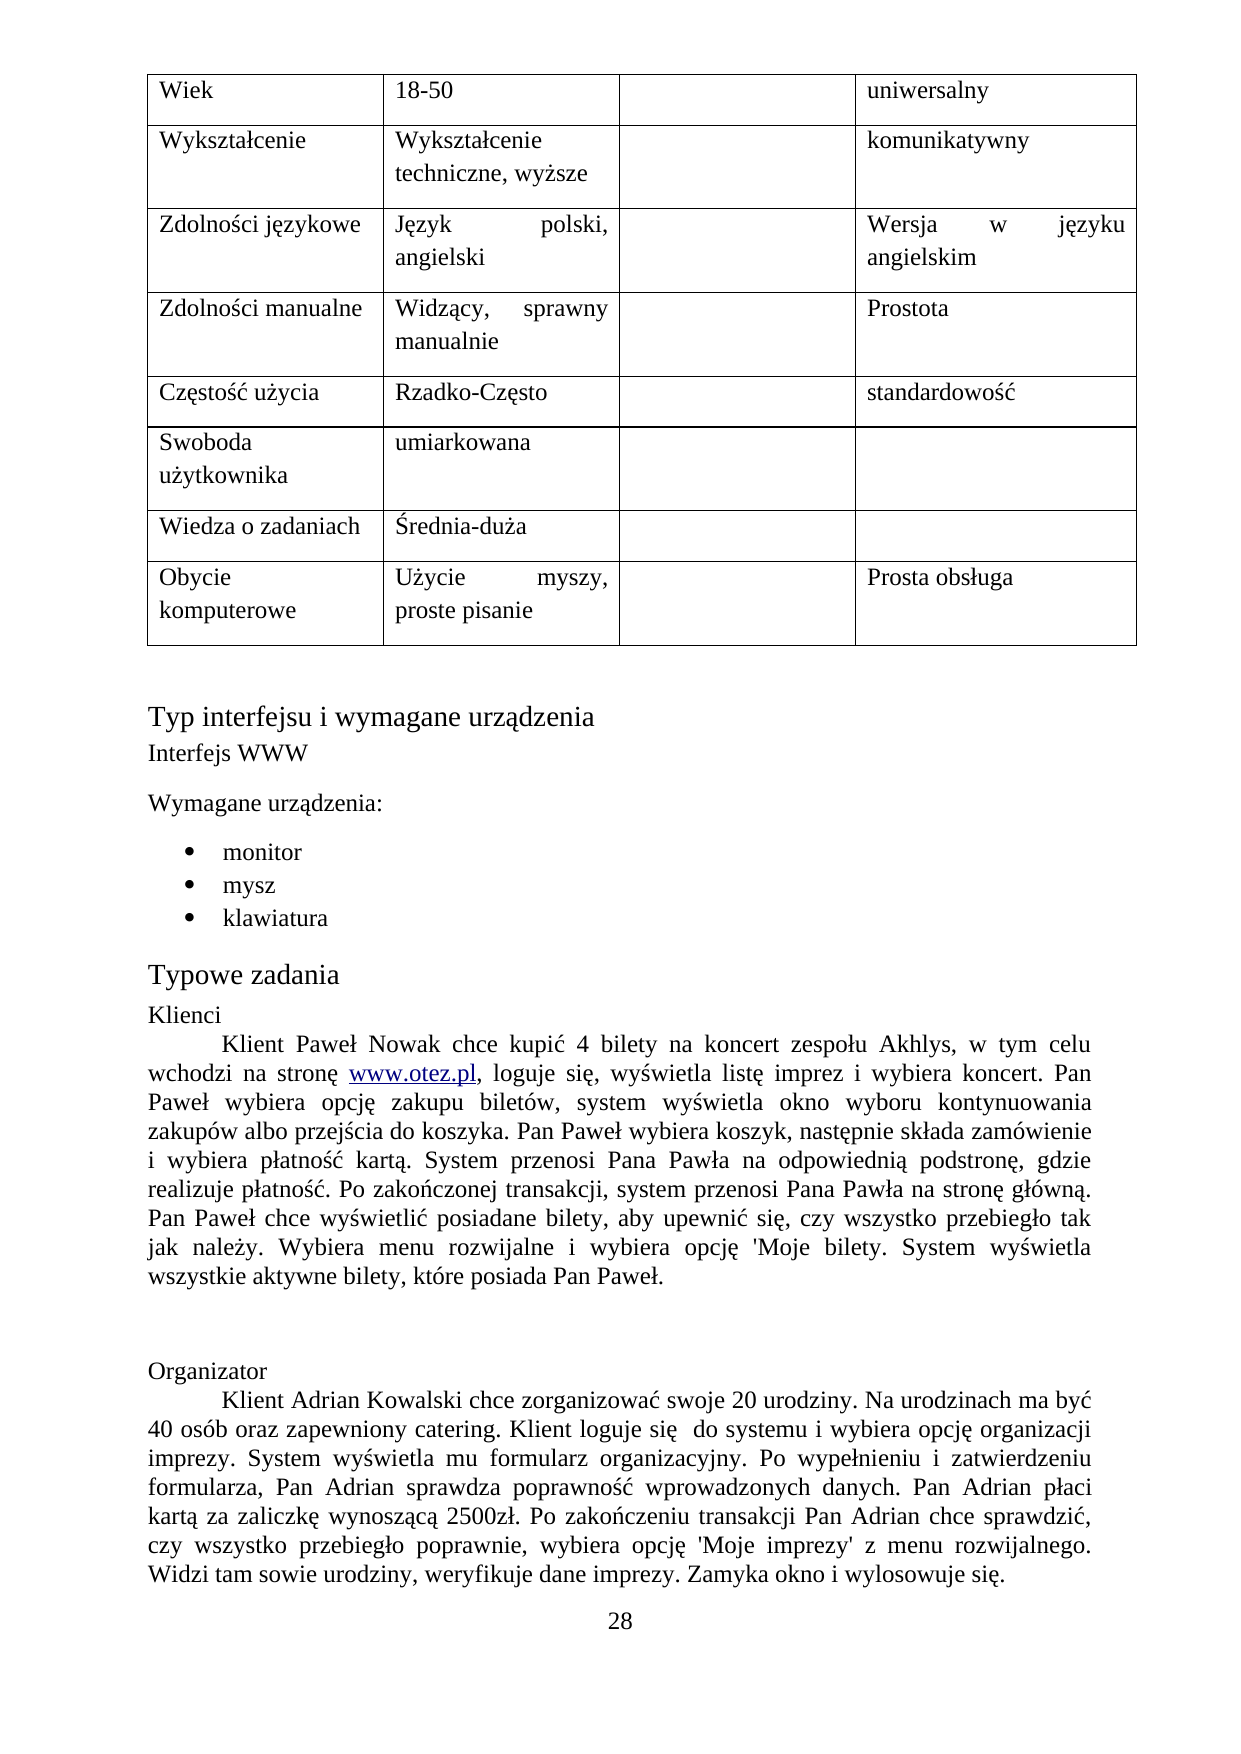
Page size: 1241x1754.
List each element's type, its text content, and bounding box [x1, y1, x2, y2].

table_cell Wiek [148, 75, 383, 124]
table_cell [856, 428, 1136, 510]
table_cell Zdolności językowe [148, 209, 383, 292]
table_cell [620, 293, 855, 376]
table_cell Średnia-duża [384, 511, 619, 561]
table_cell Wykształcenie techniczne, wyższe [384, 126, 619, 208]
table_cell [620, 562, 855, 645]
table_cell Wykształcenie [148, 126, 383, 208]
table_cell Prosta obsługa [856, 562, 1136, 645]
text Klient Paweł Nowak chce kupić 4 bilety na koncert zespołu Akhlys, w tym celu wchodzi na stronę www.otez.pl, loguje się, wyświetla listę imprez i wybiera koncert. Pan Paweł wybiera opcję zakupu biletów, system wyświetla okno wyboru kontynuowania zakupów albo przejścia do koszyka. Pan Paweł wybiera koszyk, następnie składa zamówienie i wybiera płatność kartą. System przenosi Pana Pawła na odpowiednią podstronę, gdzie realizuje płatność. Po zakończonej transakcji, system przenosi Pana Pawła na stronę główną. Pan Paweł chce wyświetlić posiadane bilety, aby upewnić się, czy wszystko przebiegło tak jak należy. Wybiera menu rozwijalne i wybiera opcję 'Moje bilety. System wyświetla wszystkie aktywne bilety, które posiada Pan Paweł. [148, 1029, 1093, 1289]
text Interfejs WWW [148, 738, 1093, 767]
table_cell uniwersalny [856, 75, 1136, 124]
table_cell Rzadko-Często [384, 377, 619, 426]
table_cell Obycie komputerowe [148, 562, 383, 645]
table_cell [620, 428, 855, 510]
table_cell [620, 511, 855, 561]
subtitle Typ interfejsu i wymagane urządzenia [148, 699, 1093, 733]
table_cell [856, 511, 1136, 561]
table_cell Wersja w języku angielskim [856, 209, 1136, 292]
table_cell standardowość [856, 377, 1136, 426]
table_cell Widzący, sprawny manualnie [384, 293, 619, 376]
table_cell Prostota [856, 293, 1136, 376]
table_cell umiarkowana [384, 428, 619, 510]
text Wymagane urządzenia: [148, 788, 1093, 817]
table_cell Wiedza o zadaniach [148, 511, 383, 561]
table_cell Język polski, angielski [384, 209, 619, 292]
text Klient Adrian Kowalski chce zorganizować swoje 20 urodziny. Na urodzinach ma być 40 osób oraz zapewniony catering. Klient loguje się do systemu i wybiera opcję organizacji imprezy. System wyświetla mu formularz organizacyjny. Po wypełnieniu i zatwierdzeniu formularza, Pan Adrian sprawdza poprawność wprowadzonych danych. Pan Adrian płaci kartą za zaliczkę wynoszącą 2500zł. Po zakończeniu transakcji Pan Adrian chce sprawdzić, czy wszystko przebiegło poprawnie, wybiera opcję 'Moje imprezy' z menu rozwijalnego. Widzi tam sowie urodziny, weryfikuje dane imprezy. Zamyka okno i wylosowuje się. [148, 1385, 1093, 1588]
table_cell [620, 126, 855, 208]
list mysz [185, 871, 1093, 899]
table_cell [620, 209, 855, 292]
subtitle Organizator [148, 1356, 1093, 1385]
table_cell Użycie myszy, proste pisanie [384, 562, 619, 645]
table_cell Swoboda użytkownika [148, 428, 383, 510]
list klawiatura [185, 903, 1093, 932]
table_cell Zdolności manualne [148, 293, 383, 376]
subtitle Klienci [148, 1000, 1093, 1029]
table_cell [620, 75, 855, 124]
table_cell 18-50 [384, 75, 619, 124]
list monitor [185, 837, 1093, 866]
table_cell [620, 377, 855, 426]
table_cell Częstość użycia [148, 377, 383, 426]
table_cell komunikatywny [856, 126, 1136, 208]
subtitle Typowe zadania [148, 957, 1093, 991]
